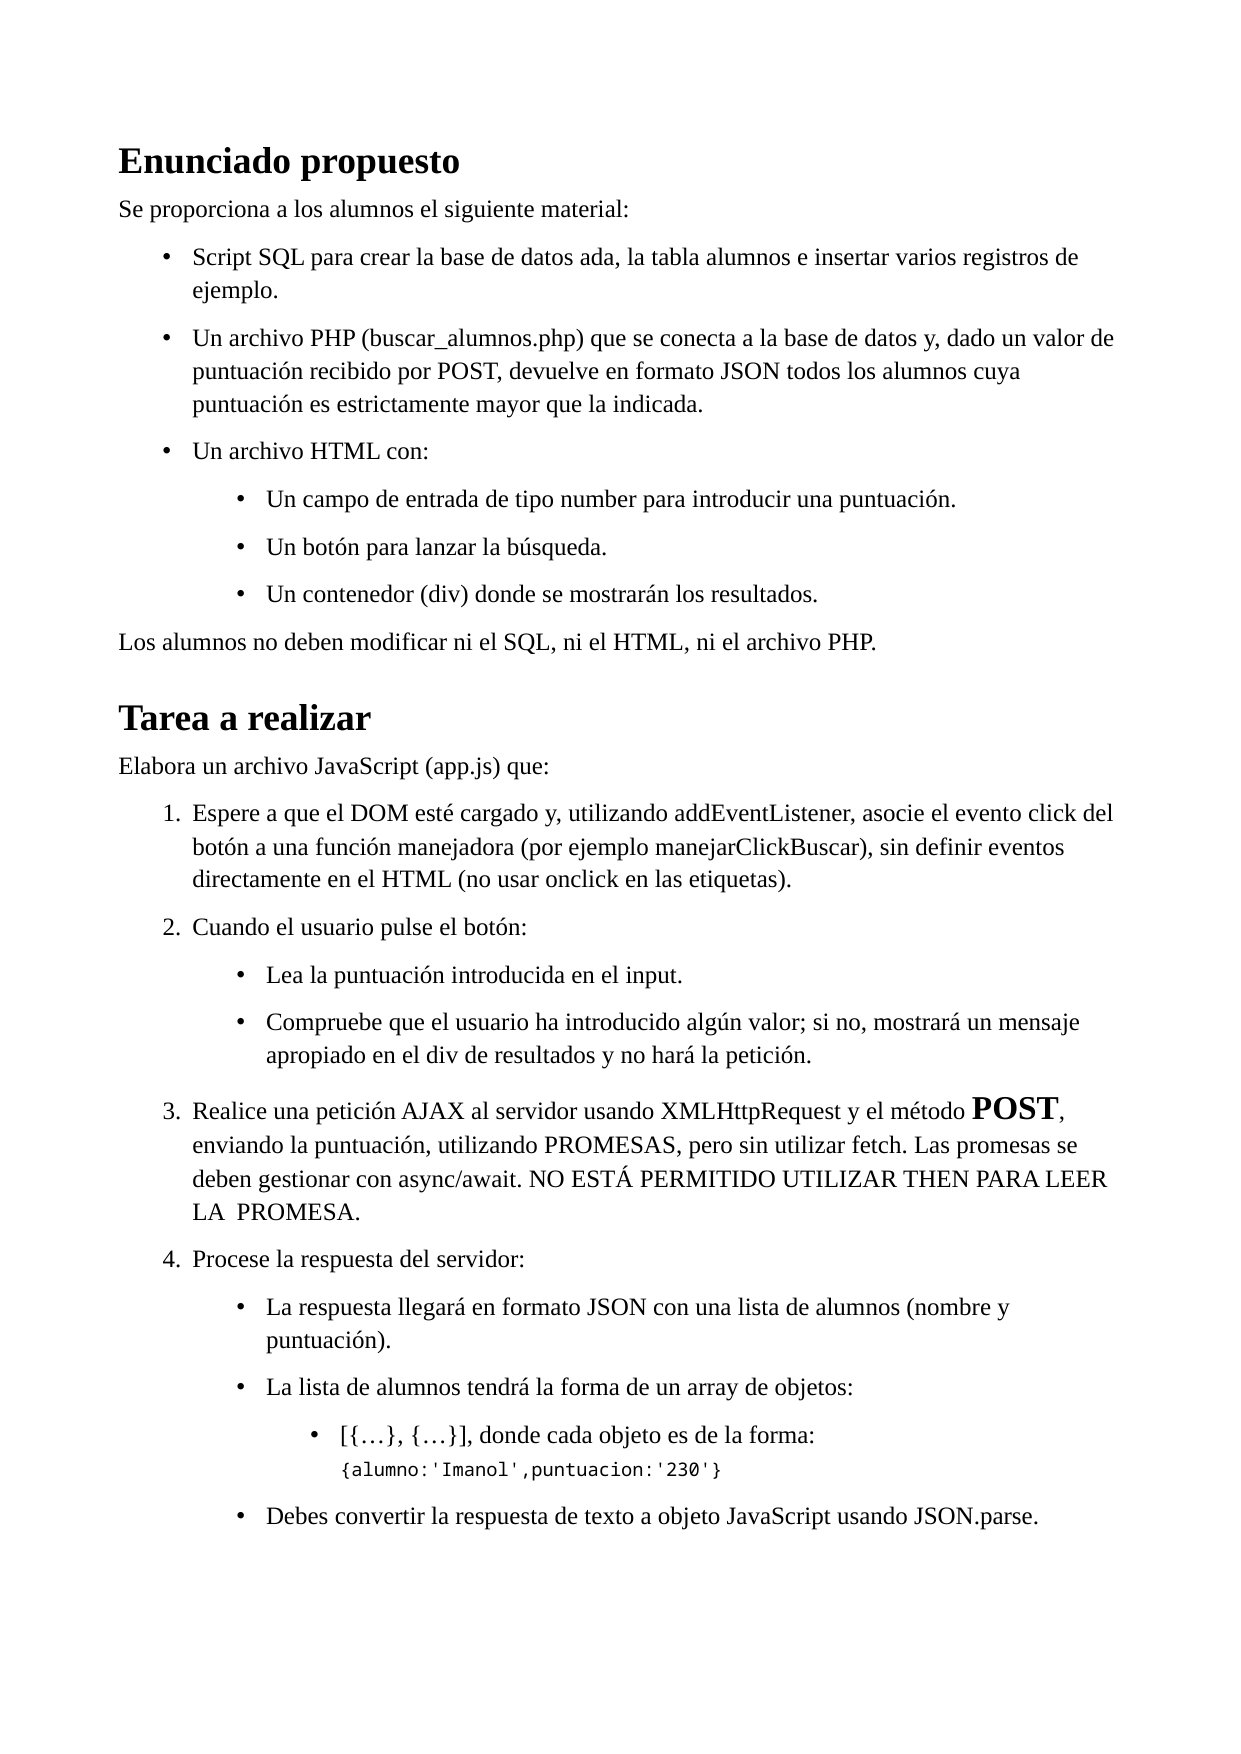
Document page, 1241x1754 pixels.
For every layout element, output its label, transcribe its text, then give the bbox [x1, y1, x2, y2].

list La lista de alumnos tendrá la forma de un array de objetos: [236, 1372, 1122, 1401]
text Elabora un archivo JavaScript (app.js) que: [118, 751, 1122, 780]
list Un archivo HTML con: [162, 436, 1122, 465]
list Debes convertir la respuesta de texto a objeto JavaScript usando JSON.parse. [236, 1501, 1122, 1529]
list Cuando el usuario pulse el botón: [162, 912, 1122, 941]
list Un campo de entrada de tipo number para introducir una puntuación. [236, 484, 1122, 513]
list Espere a que el DOM esté cargado y, utilizando addEventListener, asocie el evento click del botón a una función manejadora (por ejemplo manejarClickBuscar), sin definir eventos directamente en el HTML (no usar onclick en las etiquetas). [162, 798, 1122, 893]
list Procese la respuesta del servidor: [162, 1244, 1122, 1273]
text Se proporciona a los alumnos el siguiente material: [118, 194, 1122, 223]
list La respuesta llegará en formato JSON con una lista de alumnos (nombre y puntuación). [236, 1292, 1122, 1354]
list Un archivo PHP (buscar_alumnos.php) que se conecta a la base de datos y, dado un valor de puntuación recibido por POST, devuelve en formato JSON todos los alumnos cuya puntuación es estrictamente mayor que la indicada. [162, 323, 1122, 418]
subtitle Enunciado propuesto [118, 139, 1122, 182]
list [{…}, {…}], donde cada objeto es de la forma: {alumno:'Imanol',puntuacion:'230'} [310, 1420, 1122, 1482]
subtitle Tarea a realizar [118, 695, 1122, 738]
list Realice una petición AJAX al servidor usando XMLHttpRequest y el método POST, enviando la puntuación, utilizando PROMESAS, pero sin utilizar fetch. Las promesas se deben gestionar con async/await. NO ESTÁ PERMITIDO UTILIZAR THEN PARA LEER LA PROMESA. [162, 1088, 1122, 1225]
text Los alumnos no deben modificar ni el SQL, ni el HTML, ni el archivo PHP. [118, 627, 1122, 656]
list Lea la puntuación introducida en el input. [236, 960, 1122, 988]
list Un contenedor (div) donde se mostrarán los resultados. [236, 579, 1122, 608]
list Un botón para lanzar la búsqueda. [236, 532, 1122, 560]
list Script SQL para crear la base de datos ada, la tabla alumnos e insertar varios registros de ejemplo. [162, 242, 1122, 304]
list Compruebe que el usuario ha introducido algún valor; si no, mostrará un mensaje apropiado en el div de resultados y no hará la petición. [236, 1007, 1122, 1069]
